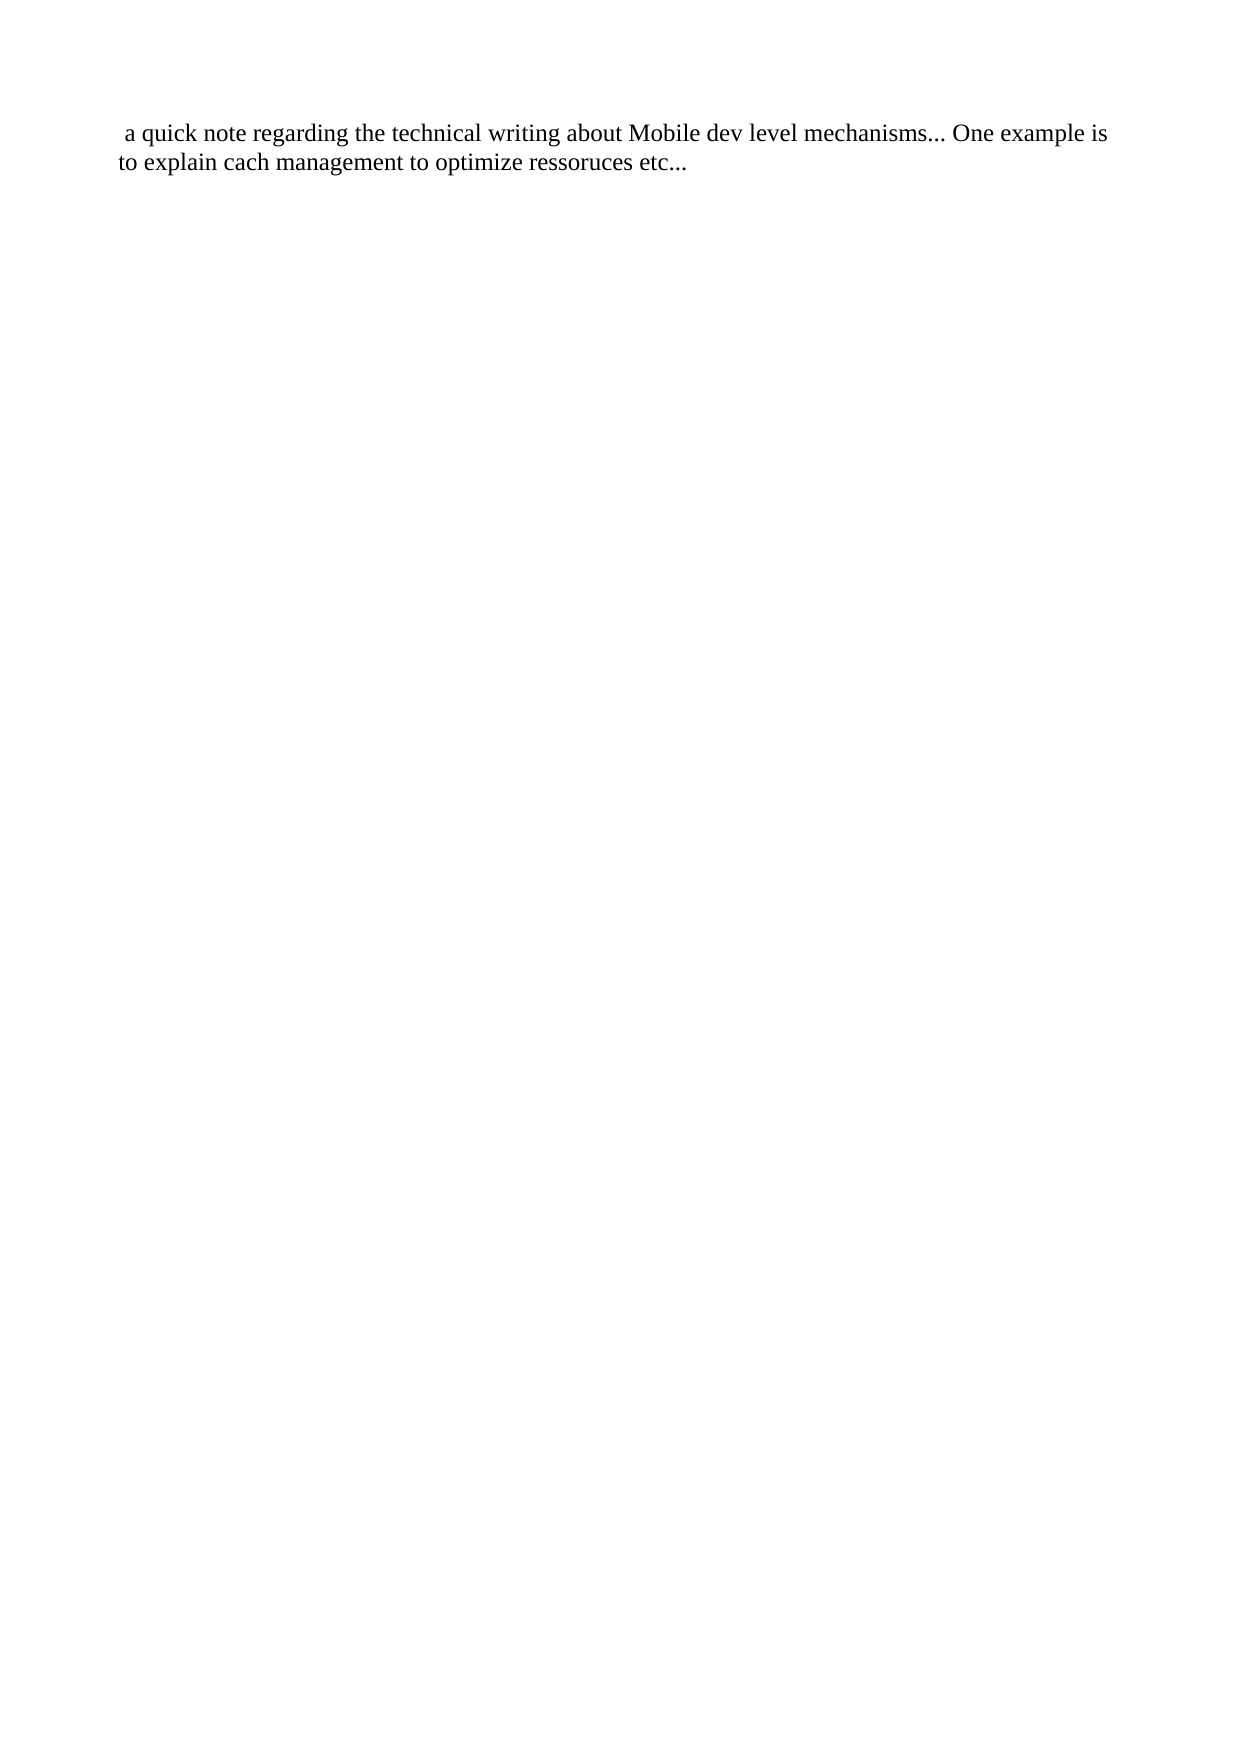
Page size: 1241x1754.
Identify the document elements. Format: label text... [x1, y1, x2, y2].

text a quick note regarding the technical writing about Mobile dev level mechanisms... One example is to explain cach management to optimize ressoruces etc... [118, 118, 1122, 176]
